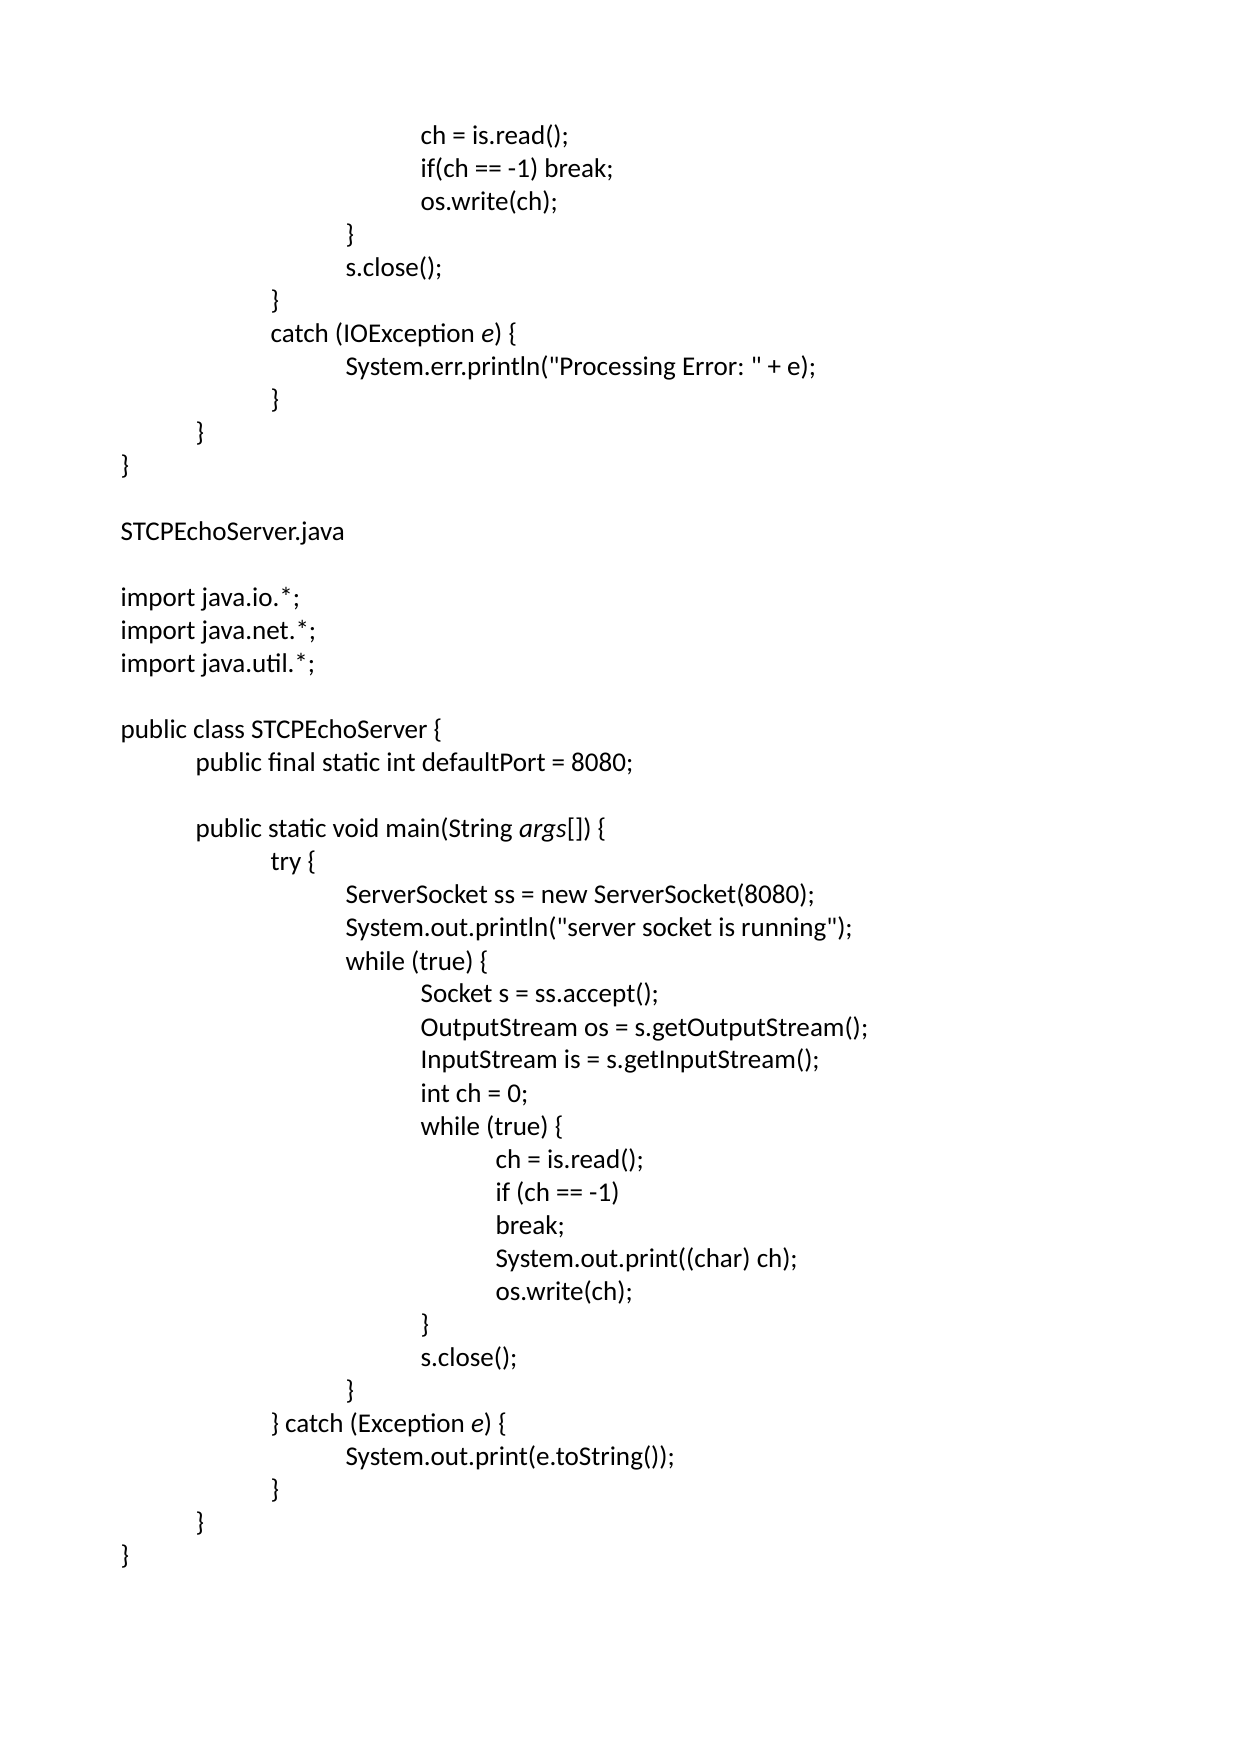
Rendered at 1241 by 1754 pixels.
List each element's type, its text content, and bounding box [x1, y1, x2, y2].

text InputStream is = s.getInputStream(); [420, 1043, 1123, 1076]
text } [345, 1373, 1123, 1406]
text try { [270, 844, 1123, 878]
text } [270, 283, 1123, 316]
text ServerSocket ss = new ServerSocket(8080); [345, 878, 1123, 911]
text int ch = 0; [420, 1076, 1123, 1109]
text s.close(); [345, 250, 1123, 283]
text OutputStream os = s.getOutputStream(); [420, 1010, 1123, 1043]
text } [120, 448, 1123, 481]
text } catch (Exception e) { [270, 1406, 1123, 1439]
text System.out.print(e.toString()); [345, 1439, 1123, 1472]
text ch = is.read(); [495, 1142, 1123, 1175]
text public static void main(String args[]) { [195, 812, 1123, 844]
text while (true) { [345, 944, 1123, 977]
text os.write(ch); [495, 1274, 1123, 1307]
text Socket s = ss.accept(); [420, 977, 1123, 1010]
text } [345, 217, 1123, 250]
text } [195, 415, 1123, 448]
text } [270, 1472, 1123, 1505]
text if (ch == -1) [495, 1175, 1123, 1208]
text System.out.print((char) ch); [495, 1241, 1123, 1274]
text } [195, 1505, 1123, 1538]
text System.out.println("server socket is running"); [345, 911, 1123, 944]
text import java.util.*; [120, 646, 1123, 679]
text public final static int defaultPort = 8080; [195, 746, 1123, 778]
text s.close(); [420, 1340, 1123, 1373]
text break; [495, 1208, 1123, 1241]
text import java.net.*; [120, 613, 1123, 646]
text } [420, 1307, 1123, 1340]
text catch (IOException e) { [270, 316, 1123, 349]
text if(ch == -1) break; [420, 151, 1123, 184]
text } [270, 382, 1123, 415]
text public class STCPEchoServer { [120, 712, 1123, 746]
text ch = is.read(); [420, 118, 1123, 151]
text os.write(ch); [420, 184, 1123, 217]
text import java.io.*; [120, 580, 1123, 613]
text while (true) { [420, 1109, 1123, 1142]
text STCPEchoServer.java [120, 514, 1123, 547]
text } [120, 1538, 1123, 1571]
text System.err.println("Processing Error: " + e); [345, 349, 1123, 382]
